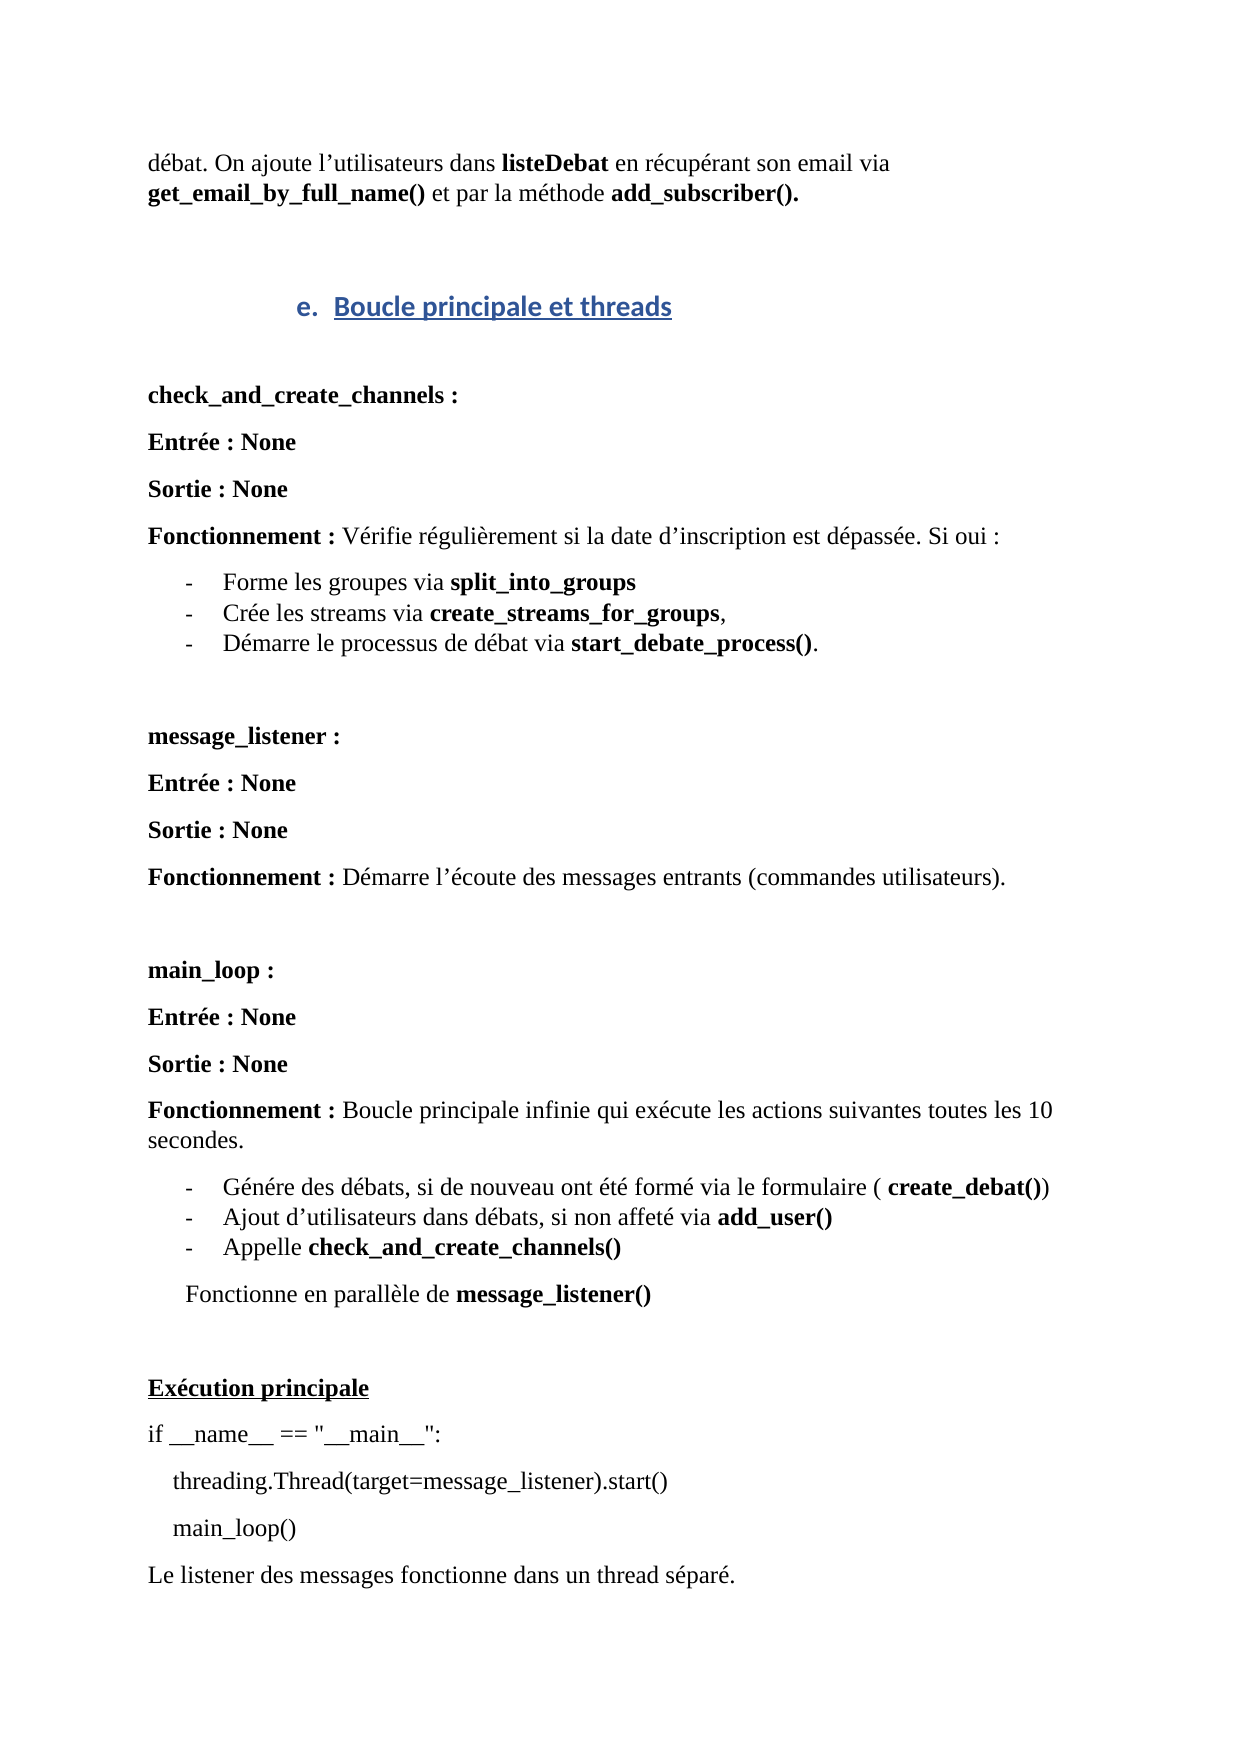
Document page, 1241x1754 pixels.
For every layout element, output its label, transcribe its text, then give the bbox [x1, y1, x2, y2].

list Ajout d’utilisateurs dans débats, si non affeté via add_user() [185, 1202, 1093, 1231]
list Forme les groupes via split_into_groups [185, 567, 1093, 596]
list Génére des débats, si de nouveau ont été formé via le formulaire ( create_debat()) [185, 1172, 1093, 1201]
list Boucle principale et threads [296, 288, 1093, 323]
list Crée les streams via create_streams_for_groups, [185, 598, 1093, 626]
text Exécution principale [148, 1373, 1093, 1402]
text check_and_create_channels : [148, 380, 1093, 409]
text Entrée : None [148, 1002, 1093, 1031]
text Entrée : None [148, 768, 1093, 797]
text Fonctionnement : Boucle principale infinie qui exécute les actions suivantes toutes les 10 secondes. [148, 1095, 1093, 1154]
text Fonctionnement : Vérifie régulièrement si la date d’inscription est dépassée. Si oui : [148, 521, 1093, 549]
text message_listener : [148, 721, 1093, 750]
text if __name__ == "__main__": [148, 1419, 1093, 1448]
text Le listener des messages fonctionne dans un thread séparé. [148, 1560, 1093, 1589]
text Sortie : None [148, 474, 1093, 503]
text Sortie : None [148, 1049, 1093, 1077]
text main_loop() [148, 1513, 1093, 1542]
list Appelle check_and_create_channels() [185, 1232, 1093, 1261]
text main_loop : [148, 955, 1093, 984]
text Fonctionne en parallèle de message_listener() [185, 1279, 1093, 1308]
list Démarre le processus de débat via start_debate_process(). [185, 628, 1093, 656]
text Sortie : None [148, 815, 1093, 843]
text threading.Thread(target=message_listener).start() [148, 1466, 1093, 1495]
text débat. On ajoute l’utilisateurs dans listeDebat en récupérant son email via get_email_by_full_name() et par la méthode add_subscriber(). [148, 148, 1093, 206]
text Entrée : None [148, 427, 1093, 456]
text Fonctionnement : Démarre l’écoute des messages entrants (commandes utilisateurs). [148, 862, 1093, 890]
